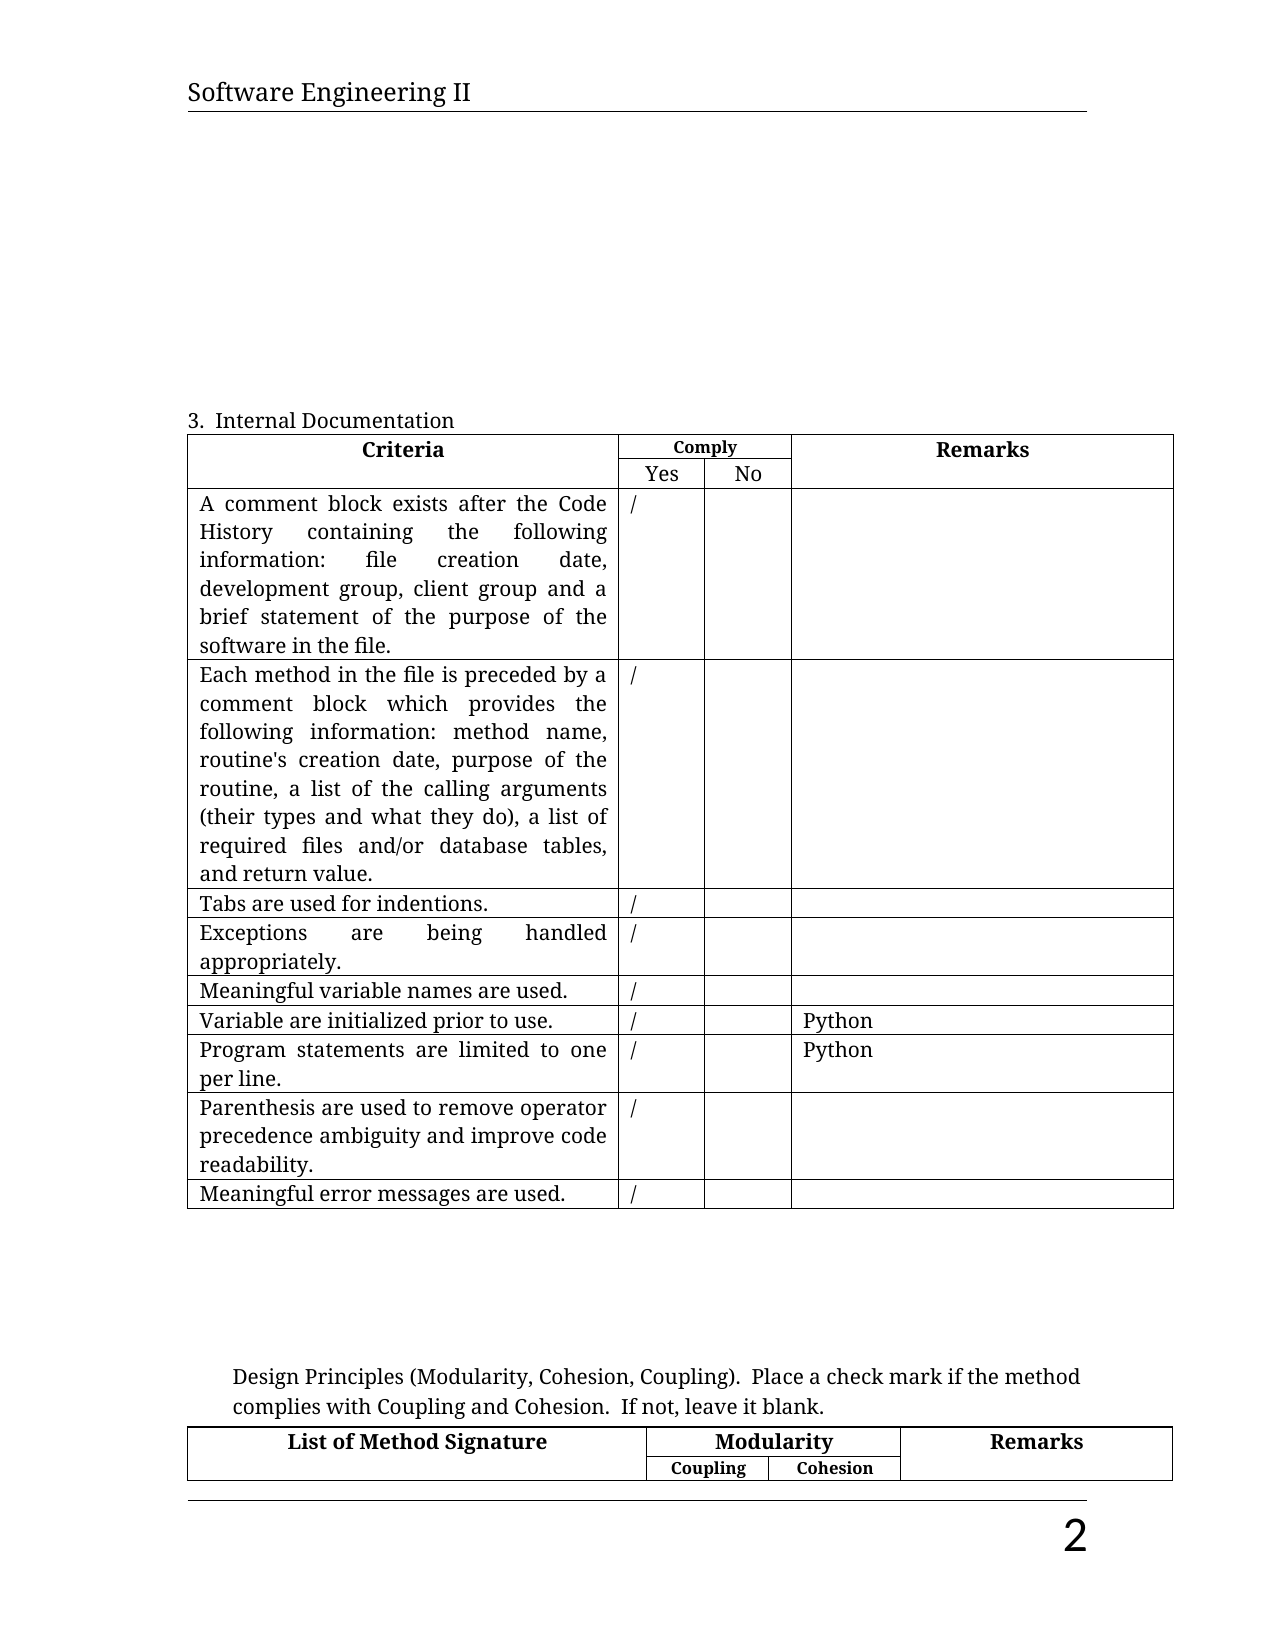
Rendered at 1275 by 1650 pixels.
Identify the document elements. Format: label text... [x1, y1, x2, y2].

table_cell Program statements are limited to one per line. [188, 1035, 618, 1092]
table_cell [705, 1006, 791, 1034]
table_cell [705, 1093, 791, 1178]
table_header Remarks [901, 1428, 1172, 1480]
subtitle Design Principles (Modularity, Cohesion, Coupling). Place a check mark if the method complies with Coupling and Cohesion. If not, leave it blank. [187, 1353, 1087, 1420]
table_cell / [619, 889, 704, 917]
table_cell Variable are initialized prior to use. [188, 1006, 618, 1034]
table_cell [705, 918, 791, 975]
table_cell Parenthesis are used to remove operator precedence ambiguity and improve code readability. [188, 1093, 618, 1178]
table_cell Coupling [647, 1457, 768, 1480]
table_cell / [619, 660, 704, 888]
table_cell Python [792, 1035, 1173, 1092]
table_cell / [619, 489, 704, 659]
table_header Criteria [188, 435, 618, 488]
table_cell [705, 889, 791, 917]
table_cell [792, 660, 1173, 888]
table_cell [792, 489, 1173, 659]
table_header List of Method Signature [188, 1428, 646, 1480]
table_cell Cohesion [769, 1457, 900, 1480]
text 3. Internal Documentation [187, 406, 1087, 434]
table_cell Each method in the file is preceded by a comment block which provides the following information: method name, routine's creation date, purpose of the routine, a list of the calling arguments (their types and what they do), a list of required files and/or database tables, and return value. [188, 660, 618, 888]
table_cell / [619, 1035, 704, 1092]
table_header Comply [619, 435, 791, 458]
table_cell [705, 1180, 791, 1208]
table_cell Meaningful error messages are used. [188, 1180, 618, 1208]
table_cell No [705, 459, 791, 488]
table_cell [705, 660, 791, 888]
table_cell [792, 918, 1173, 975]
table_cell A comment block exists after the Code History containing the following information: file creation date, development group, client group and a brief statement of the purpose of the software in the file. [188, 489, 618, 659]
table_cell [705, 489, 791, 659]
table_cell / [619, 1180, 704, 1208]
table_cell Python [792, 1006, 1173, 1034]
table_cell / [619, 918, 704, 975]
table_cell / [619, 1006, 704, 1034]
table_cell / [619, 1093, 704, 1178]
table_cell [792, 1180, 1173, 1208]
table_cell / [619, 976, 704, 1005]
table_cell Tabs are used for indentions. [188, 889, 618, 917]
table_cell Exceptions are being handled appropriately. [188, 918, 618, 975]
table_cell [792, 976, 1173, 1005]
table_cell [792, 889, 1173, 917]
table_cell [705, 976, 791, 1005]
table_cell [792, 1093, 1173, 1178]
table_header Modularity [647, 1428, 900, 1456]
table_cell Meaningful variable names are used. [188, 976, 618, 1005]
table_cell [705, 1035, 791, 1092]
table_cell Yes [619, 459, 704, 488]
table_header Remarks [792, 435, 1173, 488]
